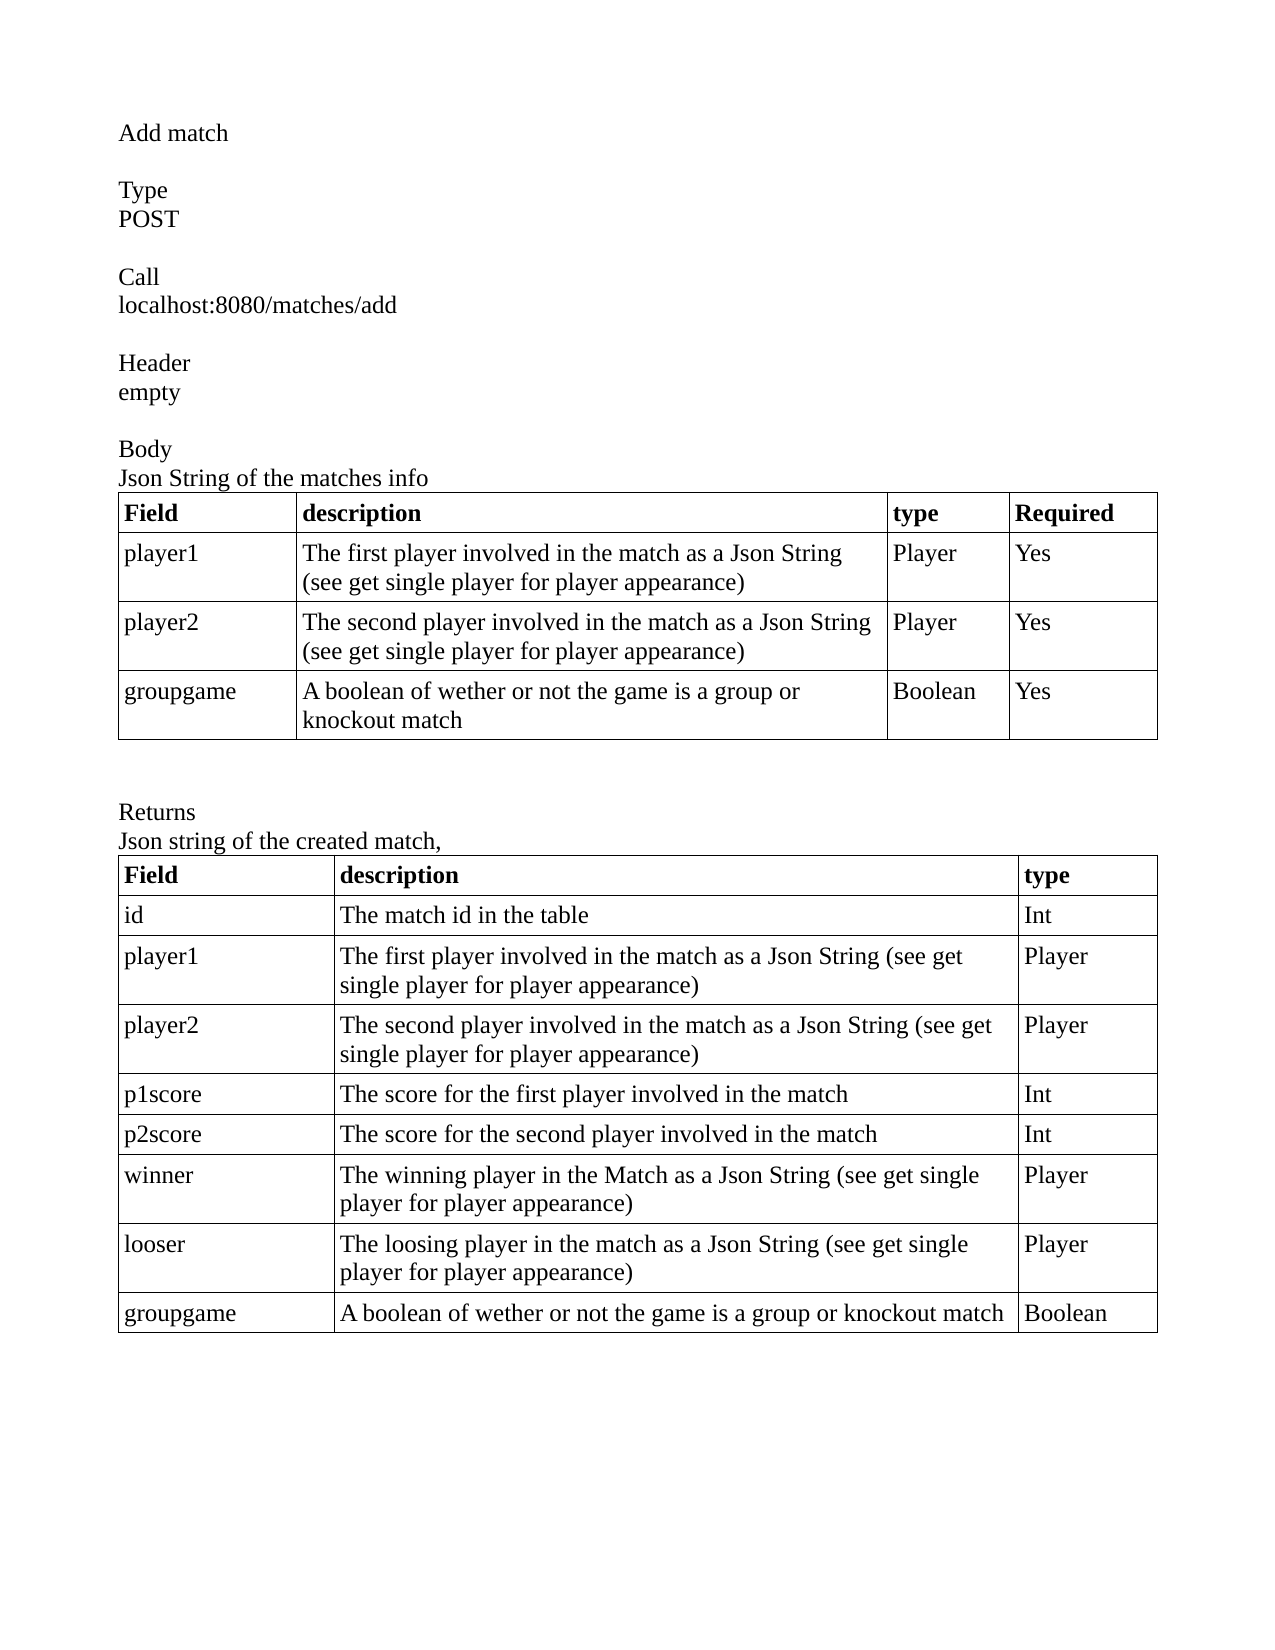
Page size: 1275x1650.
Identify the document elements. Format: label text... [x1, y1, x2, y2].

table_cell Player [1019, 1224, 1157, 1292]
table_cell player1 [119, 936, 334, 1004]
table_cell The first player involved in the match as a Json String (see get single player for player appearance) [297, 533, 887, 601]
table_cell looser [119, 1224, 334, 1292]
table_cell p2score [119, 1115, 334, 1154]
text Add match [118, 118, 1157, 147]
table_cell The score for the second player involved in the match [335, 1115, 1018, 1154]
table_cell Player [888, 602, 1009, 670]
table_cell p1score [119, 1074, 334, 1113]
table_cell Yes [1010, 671, 1157, 739]
table_header description [297, 493, 887, 532]
text Type [118, 176, 1157, 204]
table_cell The loosing player in the match as a Json String (see get single player for player appearance) [335, 1224, 1018, 1292]
table_header Field [119, 856, 334, 895]
table_cell Yes [1010, 602, 1157, 670]
table_cell Int [1019, 1074, 1157, 1113]
table_header type [1019, 856, 1157, 895]
table_cell Player [888, 533, 1009, 601]
text Call [118, 262, 1157, 291]
text Json String of the matches info [118, 463, 1157, 492]
table_cell winner [119, 1155, 334, 1223]
table_cell id [119, 896, 334, 935]
table_cell Yes [1010, 533, 1157, 601]
table_cell groupgame [119, 1293, 334, 1332]
text Header [118, 348, 1157, 377]
text localhost:8080/matches/add [118, 291, 1157, 319]
text Json string of the created match, [118, 826, 1157, 854]
table_cell Int [1019, 896, 1157, 935]
table_header description [335, 856, 1018, 895]
table_cell player2 [119, 602, 296, 670]
table_cell player1 [119, 533, 296, 601]
table_cell The first player involved in the match as a Json String (see get single player for player appearance) [335, 936, 1018, 1004]
table_cell The score for the first player involved in the match [335, 1074, 1018, 1113]
table_cell Int [1019, 1115, 1157, 1154]
table_cell The second player involved in the match as a Json String (see get single player for player appearance) [297, 602, 887, 670]
table_cell Player [1019, 1155, 1157, 1223]
table_cell groupgame [119, 671, 296, 739]
table_cell The match id in the table [335, 896, 1018, 935]
table_cell player2 [119, 1005, 334, 1073]
table_cell The winning player in the Match as a Json String (see get single player for player appearance) [335, 1155, 1018, 1223]
table_header type [888, 493, 1009, 532]
text POST [118, 204, 1157, 233]
table_cell A boolean of wether or not the game is a group or knockout match [297, 671, 887, 739]
text empty [118, 377, 1157, 406]
table_cell The second player involved in the match as a Json String (see get single player for player appearance) [335, 1005, 1018, 1073]
text Body [118, 434, 1157, 463]
table_header Required [1010, 493, 1157, 532]
table_cell Boolean [1019, 1293, 1157, 1332]
table_cell Player [1019, 936, 1157, 1004]
table_header Field [119, 493, 296, 532]
table_cell Player [1019, 1005, 1157, 1073]
text Returns [118, 797, 1157, 826]
table_cell Boolean [888, 671, 1009, 739]
table_cell A boolean of wether or not the game is a group or knockout match [335, 1293, 1018, 1332]
